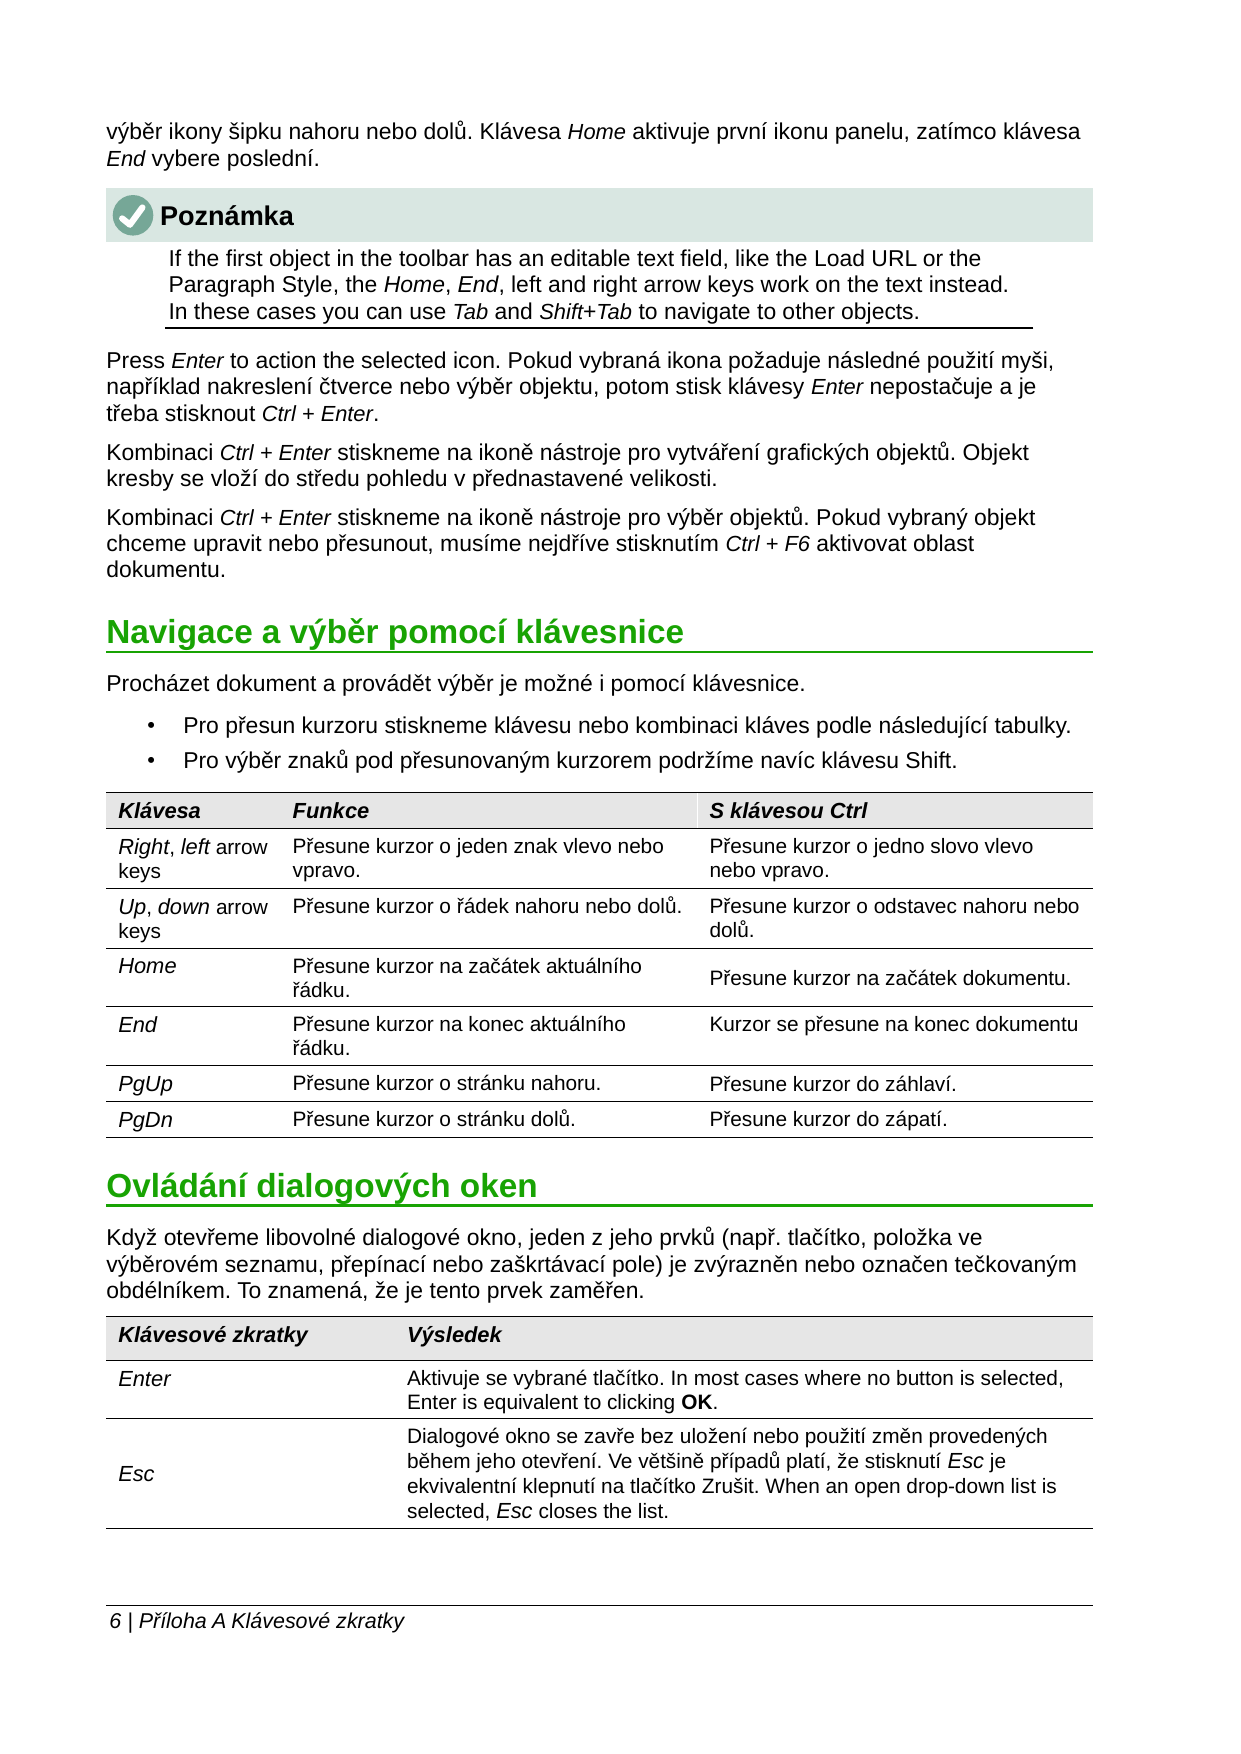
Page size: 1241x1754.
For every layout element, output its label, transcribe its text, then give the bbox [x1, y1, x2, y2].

text Press Enter to action the selected icon. Pokud vybraná ikona požaduje následné použití myši, například nakreslení čtverce nebo výběr objektu, potom stisk klávesy Enter nepostačuje a je třeba stisknout Ctrl + Enter. [106, 347, 1093, 426]
table_cell Přesune kurzor na začátek dokumentu. [698, 949, 1093, 1006]
table_cell Přesune kurzor o stránku nahoru. [281, 1066, 697, 1101]
table_cell Enter [106, 1361, 395, 1418]
subtitle Navigace a výběr pomocí klávesnice [106, 612, 1093, 651]
table_cell Přesune kurzor o řádek nahoru nebo dolů. [281, 889, 697, 947]
table_cell Esc [106, 1419, 395, 1527]
table_cell Up, down arrow keys [106, 889, 281, 947]
table_cell PgDn [106, 1102, 281, 1137]
table_cell Home [106, 949, 281, 1006]
text Kombinaci Ctrl + Enter stiskneme na ikoně nástroje pro vytváření grafických objektů. Objekt kresby se vloží do středu pohledu v přednastavené velikosti. [106, 438, 1093, 491]
table_cell Přesune kurzor na konec aktuálního řádku. [281, 1007, 697, 1065]
table_cell Přesune kurzor o jeden znak vlevo nebo vpravo. [281, 829, 697, 887]
text výběr ikony šipku nahoru nebo dolů. Klávesa Home aktivuje první ikonu panelu, zatímco klávesa End vybere poslední. [106, 118, 1093, 171]
table_cell Přesune kurzor do zápatí. [698, 1102, 1093, 1137]
table_cell Aktivuje se vybrané tlačítko. In most cases where no button is selected, Enter is equivalent to clicking OK. [395, 1361, 1093, 1418]
table_header Funkce [281, 793, 697, 828]
list Pro přesun kurzoru stiskneme klávesu nebo kombinaci kláves podle následující tabulky. [144, 709, 1093, 738]
table_cell Dialogové okno se zavře bez uložení nebo použití změn provedených během jeho otevření. Ve většině případů platí, že stisknutí Esc je ekvivalentní klepnutí na tlačítko Zrušit. When an open drop-down list is selected, Esc closes the list. [395, 1419, 1093, 1527]
table_cell Přesune kurzor o odstavec nahoru nebo dolů. [698, 889, 1093, 947]
text Kombinaci Ctrl + Enter stiskneme na ikoně nástroje pro výběr objektů. Pokud vybraný objekt chceme upravit nebo přesunout, musíme nejdříve stisknutím Ctrl + F6 aktivovat oblast dokumentu. [106, 504, 1093, 583]
table_header S klávesou Ctrl [698, 793, 1093, 828]
table_cell PgUp [106, 1066, 281, 1101]
table_cell Right, left arrow keys [106, 829, 281, 887]
text Když otevřeme libovolné dialogové okno, jeden z jeho prvků (např. tlačítko, položka ve výběrovém seznamu, přepínací nebo zaškrtávací pole) je zvýrazněn nebo označen tečkovaným obdélníkem. To znamená, že je tento prvek zaměřen. [106, 1224, 1093, 1303]
table_cell Přesune kurzor na začátek aktuálního řádku. [281, 949, 697, 1006]
list Procházet dokument a provádět výběr je možné i pomocí klávesnice. [106, 670, 1093, 697]
table_cell End [106, 1007, 281, 1065]
table_header Klávesa [106, 793, 281, 828]
text If the first object in the toolbar has an editable text field, like the Load URL or the Paragraph Style, the Home, End, left and right arrow keys work on the text instead. In these cases you can use Tab and Shift+Tab to navigate to other objects. [165, 242, 1033, 327]
subtitle Ovládání dialogových oken [106, 1166, 1093, 1204]
subtitle Poznámka [106, 188, 1093, 242]
table_cell Přesune kurzor do záhlaví. [698, 1066, 1093, 1101]
table_cell Kurzor se přesune na konec dokumentu [698, 1007, 1093, 1065]
table_cell Přesune kurzor o jedno slovo vlevo nebo vpravo. [698, 829, 1093, 887]
list Pro výběr znaků pod přesunovaným kurzorem podržíme navíc klávesu Shift. [144, 744, 1093, 777]
table_header Výsledek [395, 1317, 1093, 1360]
table_header Klávesové zkratky [106, 1317, 395, 1360]
table_cell Přesune kurzor o stránku dolů. [281, 1102, 697, 1137]
